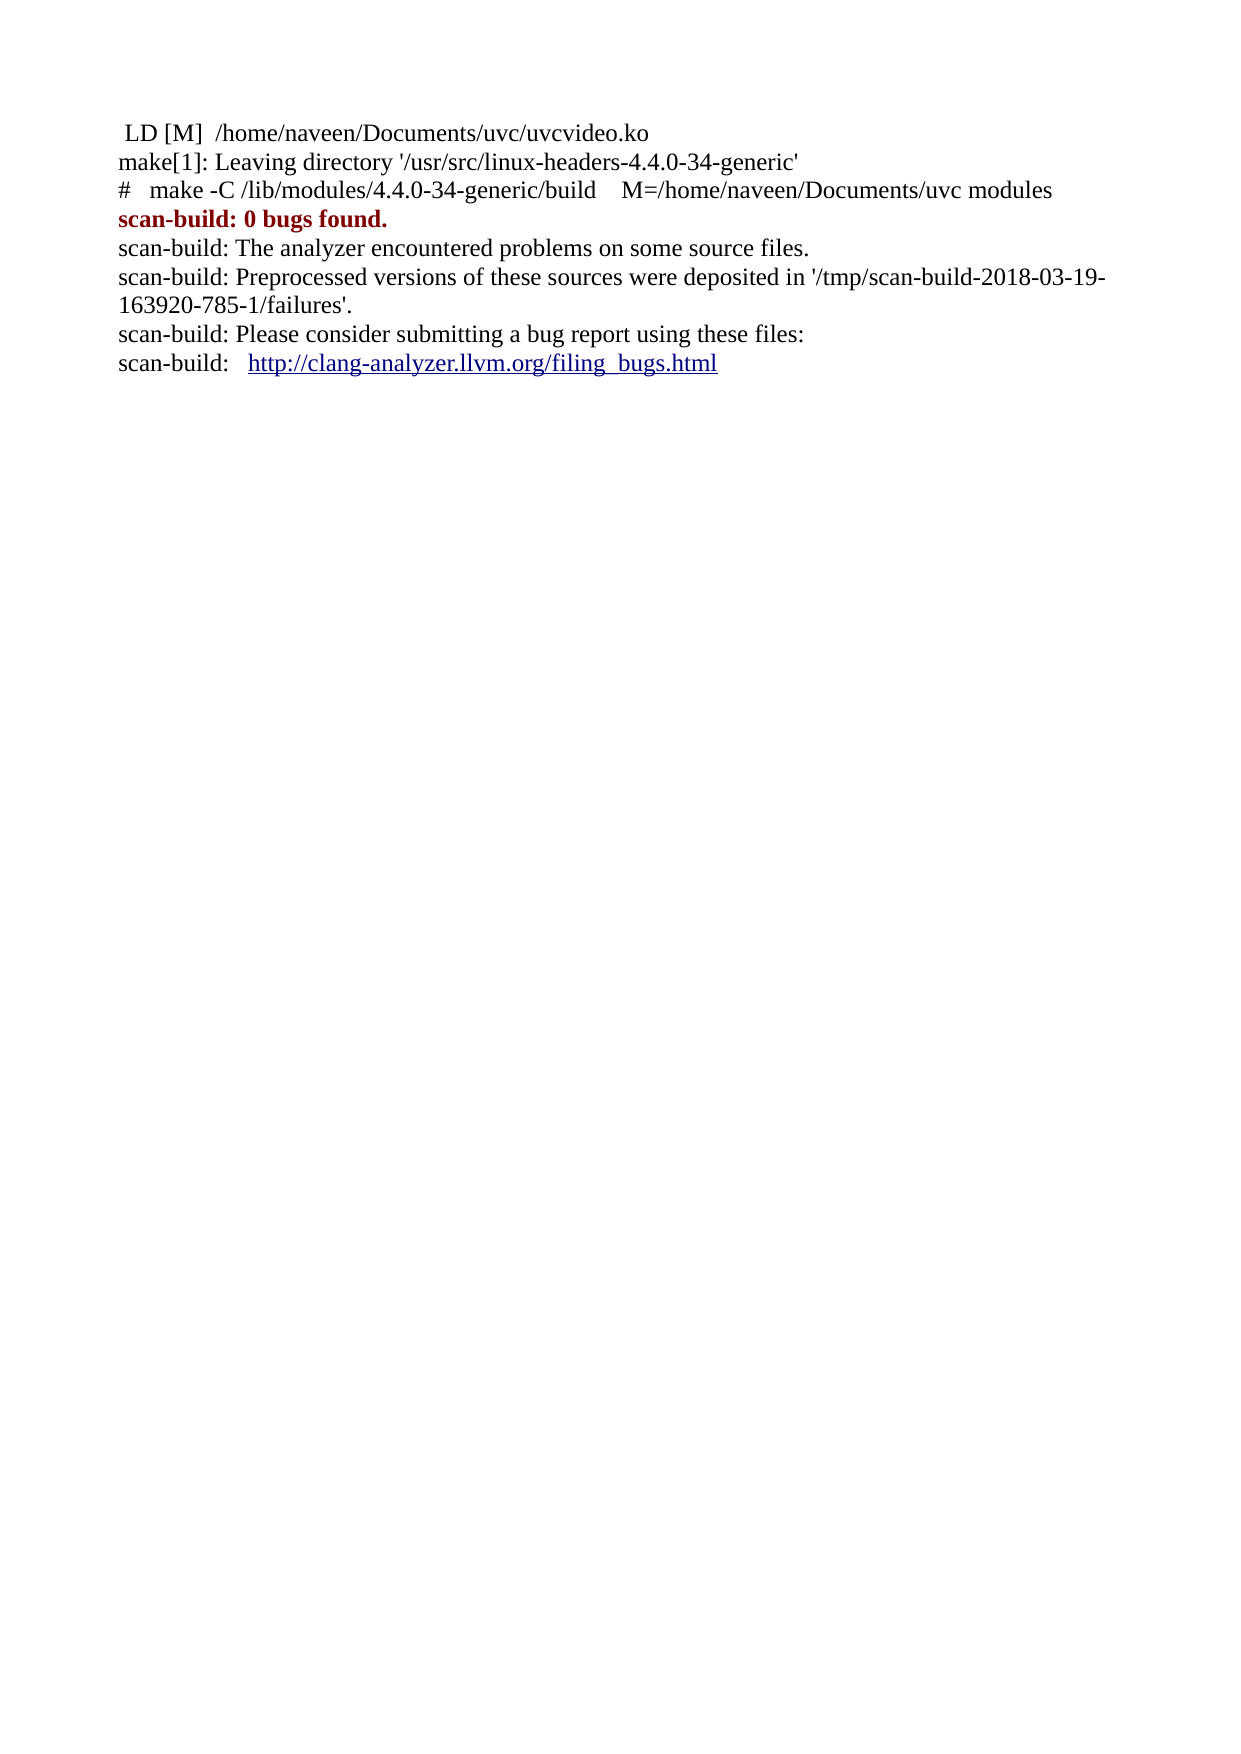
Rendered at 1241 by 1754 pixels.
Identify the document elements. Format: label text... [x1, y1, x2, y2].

text make[1]: Leaving directory '/usr/src/linux-headers-4.4.0-34-generic' [118, 147, 1122, 176]
text LD [M] /home/naveen/Documents/uvc/uvcvideo.ko [118, 118, 1122, 147]
text scan-build: Please consider submitting a bug report using these files: [118, 319, 1122, 348]
text scan-build: The analyzer encountered problems on some source files. [118, 233, 1122, 262]
text # make -C /lib/modules/4.4.0-34-generic/build M=/home/naveen/Documents/uvc modules [118, 176, 1122, 204]
text scan-build: Preprocessed versions of these sources were deposited in '/tmp/scan-build-2018-03-19-163920-785-1/failures'. [118, 262, 1122, 319]
text scan-build: http://clang-analyzer.llvm.org/filing_bugs.html [118, 348, 1122, 377]
text scan-build: 0 bugs found. [118, 204, 1122, 233]
